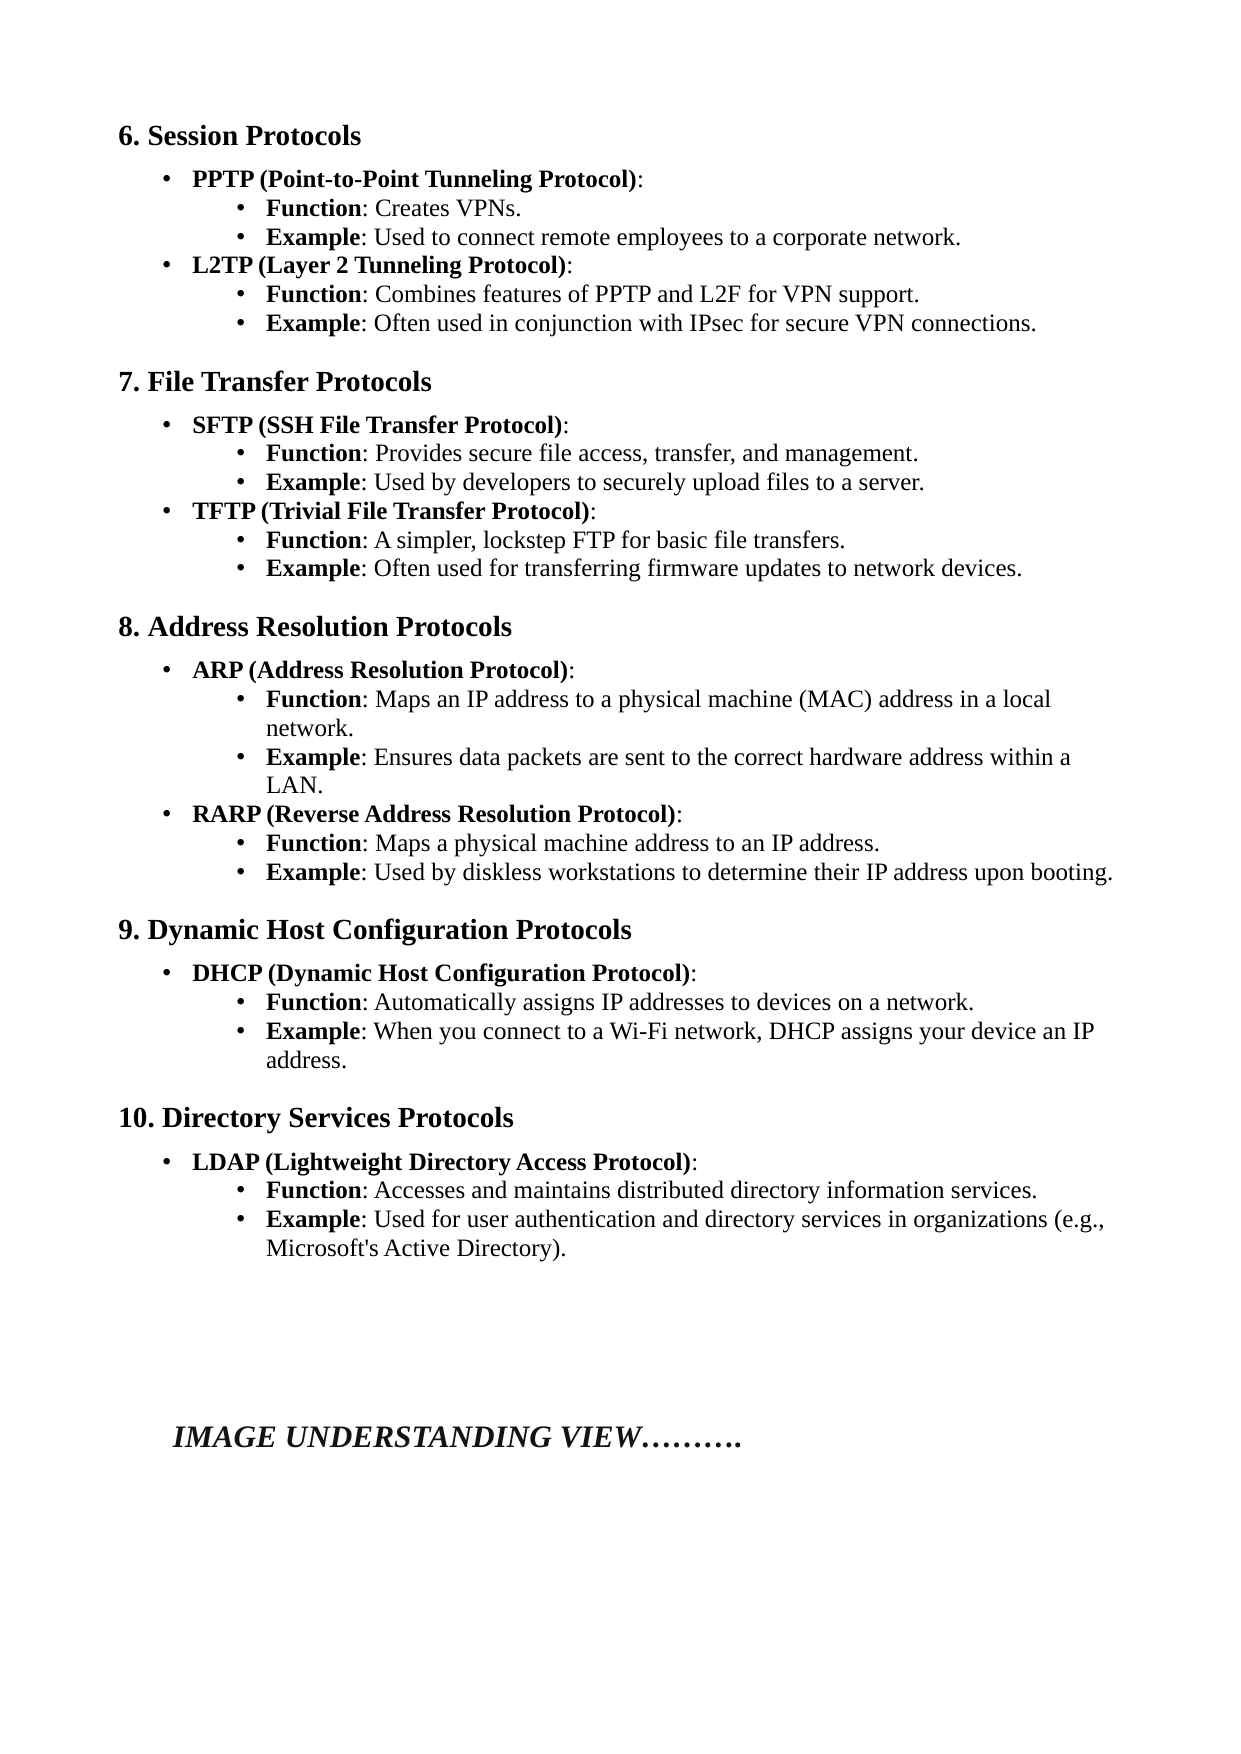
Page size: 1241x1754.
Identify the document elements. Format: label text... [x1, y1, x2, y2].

list L2TP (Layer 2 Tunneling Protocol): [162, 250, 1122, 279]
subtitle 6. Session Protocols [118, 118, 1122, 152]
subtitle 7. File Transfer Protocols [118, 364, 1122, 397]
list Function: Maps an IP address to a physical machine (MAC) address in a local network. [236, 684, 1122, 742]
list Function: Provides secure file access, transfer, and management. [236, 438, 1122, 467]
list Example: Used to connect remote employees to a corporate network. [236, 222, 1122, 250]
text IMAGE UNDERSTANDING VIEW………. [118, 1418, 1122, 1454]
list Function: Combines features of PPTP and L2F for VPN support. [236, 279, 1122, 308]
subtitle 8. Address Resolution Protocols [118, 609, 1122, 643]
subtitle 9. Dynamic Host Configuration Protocols [118, 912, 1122, 946]
list PPTP (Point-to-Point Tunneling Protocol): [162, 164, 1122, 193]
list LDAP (Lightweight Directory Access Protocol): [162, 1147, 1122, 1175]
list DHCP (Dynamic Host Configuration Protocol): [162, 958, 1122, 987]
list TFTP (Trivial File Transfer Protocol): [162, 496, 1122, 525]
list Function: Accesses and maintains distributed directory information services. [236, 1175, 1122, 1204]
list Function: Automatically assigns IP addresses to devices on a network. [236, 987, 1122, 1016]
list Example: Used for user authentication and directory services in organizations (e.g., Microsoft's Active Directory). [236, 1204, 1122, 1262]
list Function: Maps a physical machine address to an IP address. [236, 828, 1122, 857]
list RARP (Reverse Address Resolution Protocol): [162, 799, 1122, 828]
list Function: A simpler, lockstep FTP for basic file transfers. [236, 525, 1122, 553]
list Example: Often used in conjunction with IPsec for secure VPN connections. [236, 308, 1122, 337]
list Example: Often used for transferring firmware updates to network devices. [236, 553, 1122, 582]
list SFTP (SSH File Transfer Protocol): [162, 410, 1122, 438]
list Example: When you connect to a Wi-Fi network, DHCP assigns your device an IP address. [236, 1016, 1122, 1073]
list Example: Ensures data packets are sent to the correct hardware address within a LAN. [236, 742, 1122, 799]
subtitle 10. Directory Services Protocols [118, 1101, 1122, 1134]
list Example: Used by diskless workstations to determine their IP address upon booting. [236, 857, 1122, 885]
list Example: Used by developers to securely upload files to a server. [236, 467, 1122, 496]
list Function: Creates VPNs. [236, 193, 1122, 222]
list ARP (Address Resolution Protocol): [162, 655, 1122, 684]
